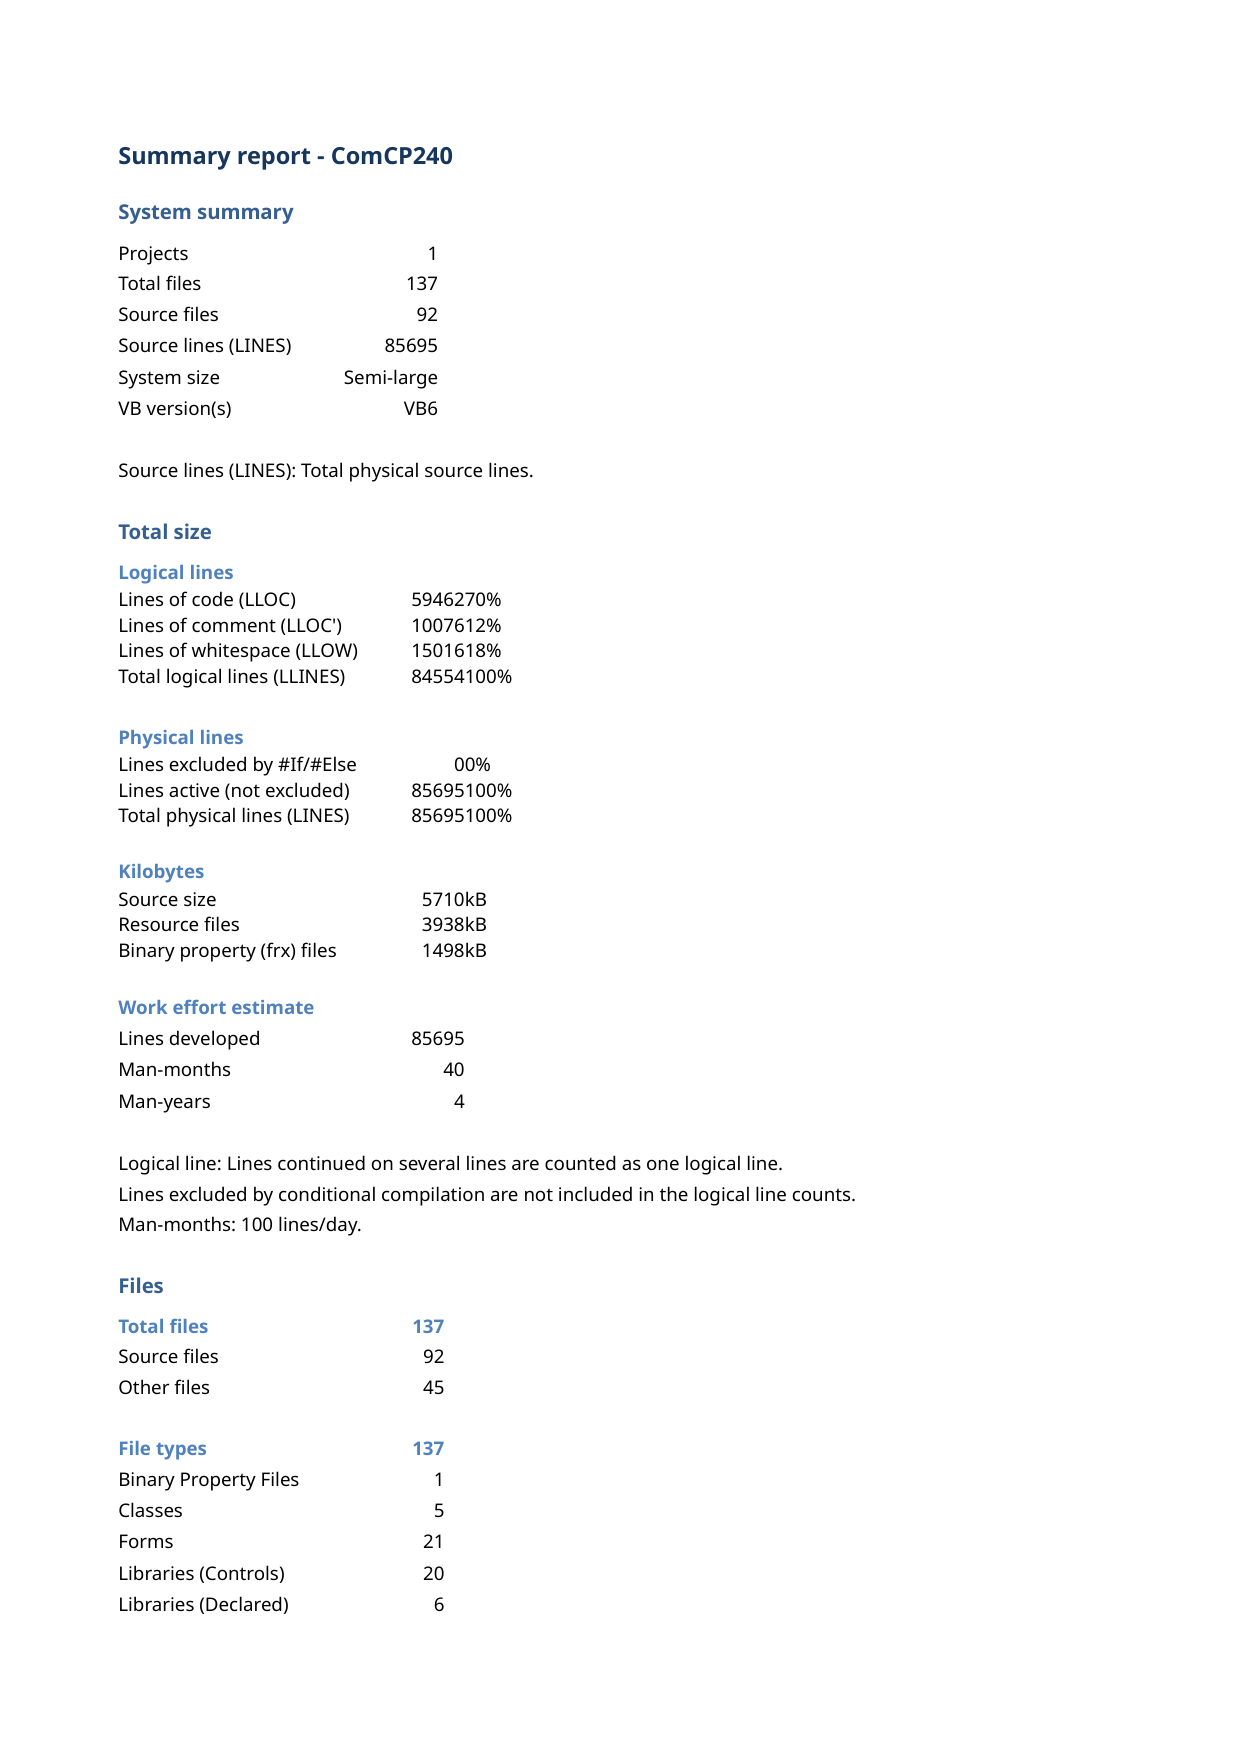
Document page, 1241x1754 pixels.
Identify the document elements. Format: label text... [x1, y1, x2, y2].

table_cell [444, 1432, 517, 1463]
table_cell 92 [385, 1340, 444, 1372]
table_cell Lines of whitespace (LLOW) [118, 638, 393, 663]
table_cell Source size [118, 886, 393, 911]
table_cell Lines developed [118, 1023, 393, 1054]
table_cell [444, 1557, 517, 1589]
table_cell kB [465, 911, 537, 937]
table_cell [438, 361, 458, 392]
table_cell 5710 [393, 886, 464, 911]
table_header [444, 1312, 517, 1340]
table_cell [438, 298, 458, 330]
table_cell 3938 [393, 911, 464, 937]
table_cell 5 [385, 1495, 444, 1526]
table_cell [393, 723, 464, 752]
subtitle Files [118, 1271, 1122, 1299]
table_cell 100% [465, 663, 537, 688]
table_cell 20 [385, 1557, 444, 1589]
table_cell Kilobytes [118, 857, 393, 886]
table_cell [393, 991, 537, 1022]
table_cell [118, 1403, 517, 1432]
table_cell Other files [118, 1372, 385, 1403]
table_cell 70% [465, 586, 537, 612]
table_cell Total physical lines (LINES) [118, 803, 393, 828]
table_cell Man-years [118, 1085, 393, 1117]
table_cell 15016 [393, 638, 464, 663]
table_cell [393, 828, 464, 857]
table_cell 10076 [393, 612, 464, 637]
table_cell [444, 1526, 517, 1557]
table_cell File types [118, 1432, 385, 1463]
table_cell [465, 689, 537, 723]
table_cell Semi-large [324, 361, 438, 392]
text Logical line: Lines continued on several lines are counted as one logical line. Lines excluded by conditional compilation are not included in the logical line counts. Man-months: 100 lines/day. [118, 1117, 1122, 1237]
table_cell Lines of code (LLOC) [118, 586, 393, 612]
subtitle Summary report - ComCP240 [118, 139, 1122, 171]
table_cell kB [465, 886, 537, 911]
table_cell 12% [465, 612, 537, 637]
table_cell Man-months [118, 1054, 393, 1085]
table_cell Source files [118, 1340, 385, 1372]
table_cell Libraries (Controls) [118, 1557, 385, 1589]
table_cell Lines of comment (LLOC') [118, 612, 393, 637]
table_cell 1498 [393, 937, 464, 962]
table_cell 92 [324, 298, 438, 330]
table_header Logical lines [118, 558, 393, 586]
table_cell Lines excluded by #If/#Else [118, 752, 393, 777]
table_cell kB [465, 937, 537, 962]
table_cell Binary Property Files [118, 1463, 385, 1494]
table_cell VB version(s) [118, 393, 324, 424]
table_cell [444, 1463, 517, 1494]
table_cell [393, 689, 464, 723]
table_cell [465, 723, 537, 752]
table_cell [393, 857, 464, 886]
table_cell Source lines (LINES) [118, 330, 324, 361]
table_cell 40 [393, 1054, 464, 1085]
table_header 1 [324, 238, 438, 267]
table_cell [444, 1372, 517, 1403]
table_cell 4 [393, 1085, 464, 1117]
table_cell [438, 267, 458, 298]
table_cell Classes [118, 1495, 385, 1526]
table_cell 84554 [393, 663, 464, 688]
table_cell 100% [465, 803, 537, 828]
table_cell [465, 1085, 537, 1117]
table_cell [118, 689, 393, 723]
table_cell [465, 828, 537, 857]
table_cell [465, 1023, 537, 1054]
table_cell System size [118, 361, 324, 392]
table_cell 85695 [393, 777, 464, 803]
table_header 137 [385, 1312, 444, 1340]
table_cell [444, 1495, 517, 1526]
table_cell Resource files [118, 911, 393, 937]
table_cell Source files [118, 298, 324, 330]
table_cell 100% [465, 777, 537, 803]
table_cell Lines active (not excluded) [118, 777, 393, 803]
table_cell 0 [393, 752, 464, 777]
table_cell [118, 963, 537, 991]
table_cell [438, 330, 458, 361]
subtitle Total size [118, 517, 1122, 545]
subtitle System summary [118, 198, 1122, 226]
table_header Projects [118, 238, 324, 267]
table_cell [444, 1589, 517, 1620]
table_cell [465, 1054, 537, 1085]
table_cell 0 [457, 759, 462, 770]
table_header Total files [118, 1312, 385, 1340]
table_cell 6 [385, 1589, 444, 1620]
table_cell 137 [324, 267, 438, 298]
table_cell Binary property (frx) files [118, 937, 393, 962]
table_cell 21 [385, 1526, 444, 1557]
table_cell 85695 [393, 803, 464, 828]
table_cell Total files [118, 267, 324, 298]
table_cell 1 [385, 1463, 444, 1494]
table_cell 137 [385, 1432, 444, 1463]
table_cell Libraries (Declared) [118, 1589, 385, 1620]
table_cell Physical lines [118, 723, 393, 752]
table_cell 45 [385, 1372, 444, 1403]
table_cell [118, 828, 393, 857]
table_cell 85695 [393, 1023, 464, 1054]
table_cell [465, 857, 537, 886]
text Source lines (LINES): Total physical source lines. [118, 424, 1122, 483]
table_cell 18% [465, 638, 537, 663]
table_cell 0% [465, 752, 537, 777]
table_header [393, 558, 464, 586]
table_header [465, 558, 537, 586]
table_cell [438, 393, 458, 424]
table_cell Work effort estimate [118, 991, 393, 1022]
table_cell 85695 [324, 330, 438, 361]
table_cell Forms [118, 1526, 385, 1557]
table_header [438, 238, 458, 267]
table_cell [444, 1340, 517, 1372]
table_cell 59462 [393, 586, 464, 612]
table_cell Total logical lines (LLINES) [118, 663, 393, 688]
table_cell VB6 [324, 393, 438, 424]
